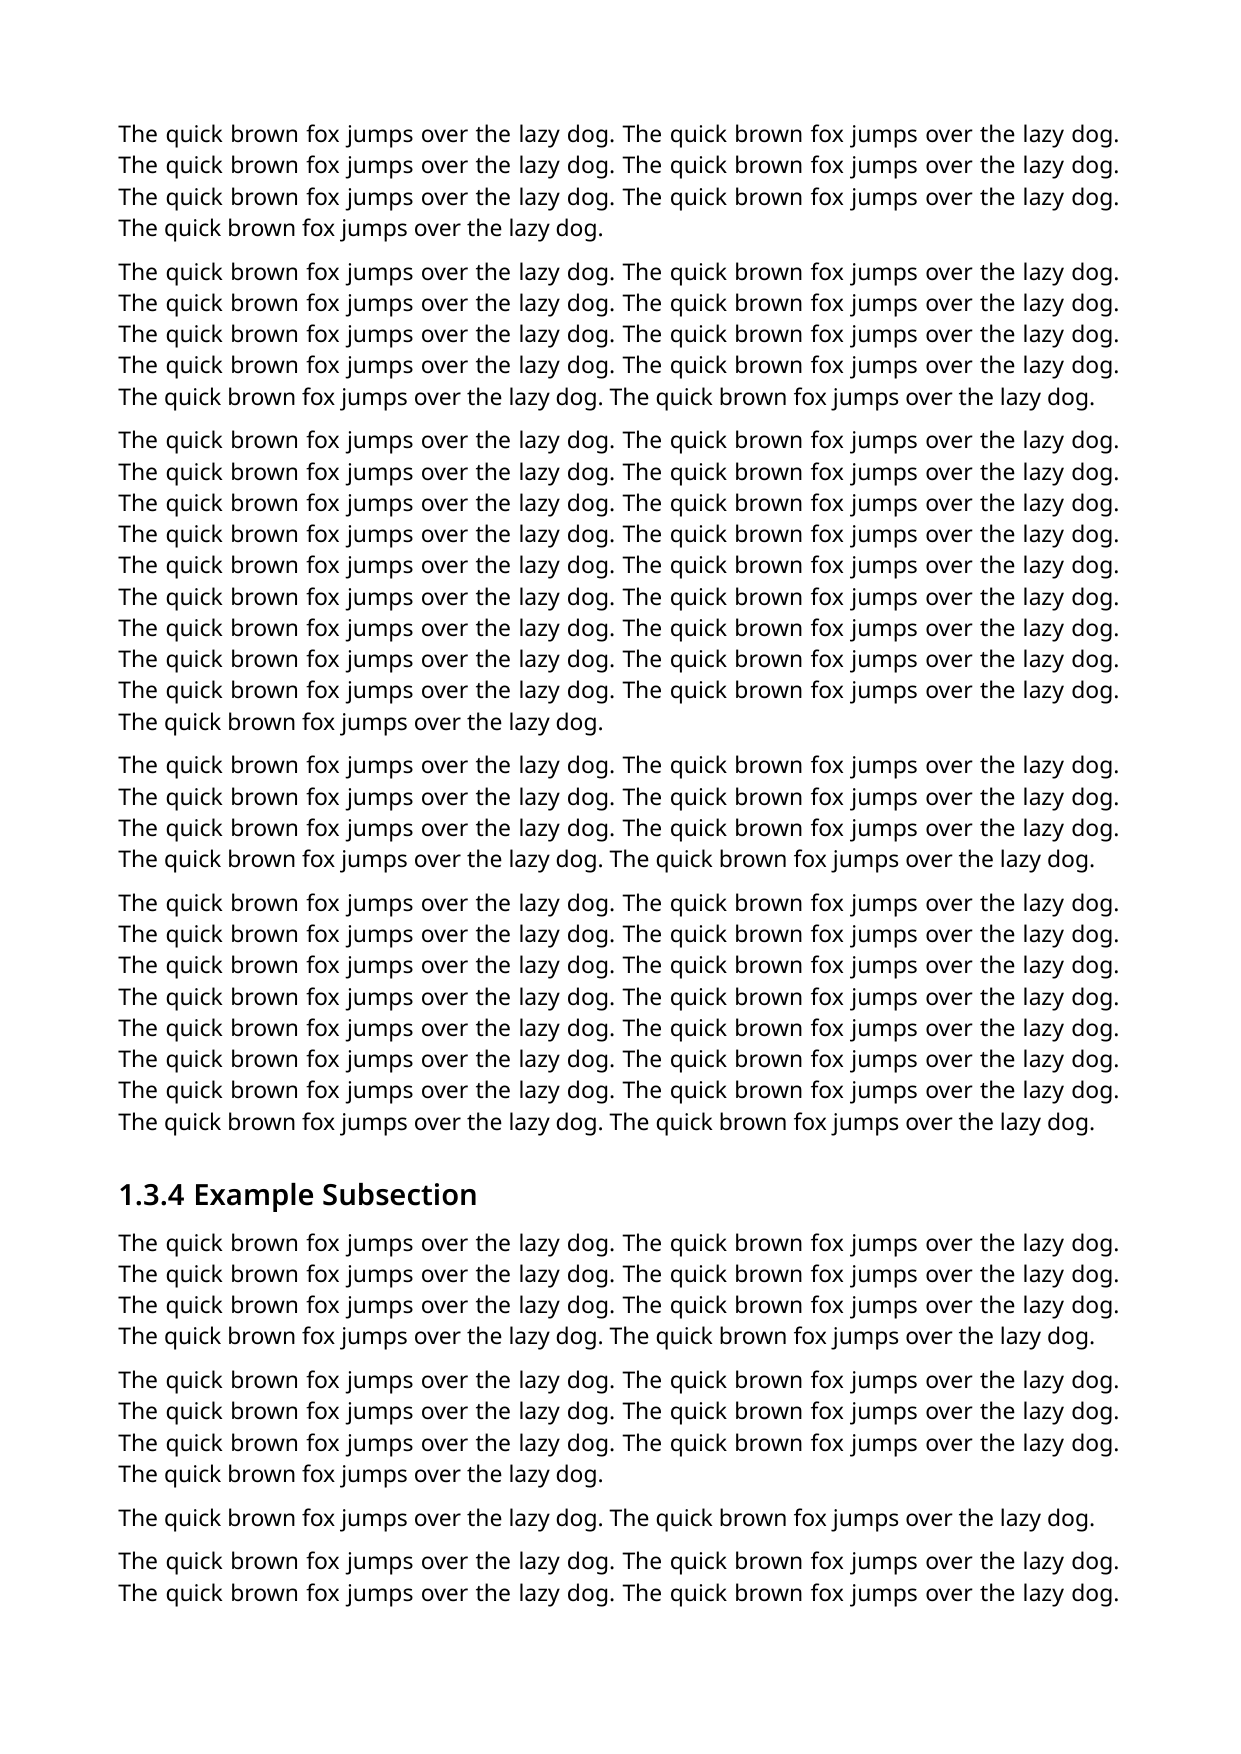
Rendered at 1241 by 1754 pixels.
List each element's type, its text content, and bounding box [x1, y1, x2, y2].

text The quick brown fox jumps over the lazy dog. The quick brown fox jumps over the lazy dog. The quick brown fox jumps over the lazy dog. The quick brown fox jumps over the lazy dog. The quick brown fox jumps over the lazy dog. The quick brown fox jumps over the lazy dog. The quick brown fox jumps over the lazy dog. The quick brown fox jumps over the lazy dog. [118, 749, 1122, 874]
text The quick brown fox jumps over the lazy dog. The quick brown fox jumps over the lazy dog. The quick brown fox jumps over the lazy dog. The quick brown fox jumps over the lazy dog. The quick brown fox jumps over the lazy dog. The quick brown fox jumps over the lazy dog. The quick brown fox jumps over the lazy dog. [118, 118, 1122, 243]
text The quick brown fox jumps over the lazy dog. The quick brown fox jumps over the lazy dog. The quick brown fox jumps over the lazy dog. The quick brown fox jumps over the lazy dog. [118, 1545, 1122, 1608]
subtitle Example Subsection [118, 1174, 1122, 1214]
text The quick brown fox jumps over the lazy dog. The quick brown fox jumps over the lazy dog. The quick brown fox jumps over the lazy dog. The quick brown fox jumps over the lazy dog. The quick brown fox jumps over the lazy dog. The quick brown fox jumps over the lazy dog. The quick brown fox jumps over the lazy dog. [118, 1364, 1122, 1489]
text The quick brown fox jumps over the lazy dog. The quick brown fox jumps over the lazy dog. The quick brown fox jumps over the lazy dog. The quick brown fox jumps over the lazy dog. The quick brown fox jumps over the lazy dog. The quick brown fox jumps over the lazy dog. The quick brown fox jumps over the lazy dog. The quick brown fox jumps over the lazy dog. The quick brown fox jumps over the lazy dog. The quick brown fox jumps over the lazy dog. [118, 256, 1122, 412]
text The quick brown fox jumps over the lazy dog. The quick brown fox jumps over the lazy dog. The quick brown fox jumps over the lazy dog. The quick brown fox jumps over the lazy dog. The quick brown fox jumps over the lazy dog. The quick brown fox jumps over the lazy dog. The quick brown fox jumps over the lazy dog. The quick brown fox jumps over the lazy dog. The quick brown fox jumps over the lazy dog. The quick brown fox jumps over the lazy dog. The quick brown fox jumps over the lazy dog. The quick brown fox jumps over the lazy dog. The quick brown fox jumps over the lazy dog. The quick brown fox jumps over the lazy dog. The quick brown fox jumps over the lazy dog. The quick brown fox jumps over the lazy dog. The quick brown fox jumps over the lazy dog. The quick brown fox jumps over the lazy dog. The quick brown fox jumps over the lazy dog. [118, 424, 1122, 737]
text The quick brown fox jumps over the lazy dog. The quick brown fox jumps over the lazy dog. The quick brown fox jumps over the lazy dog. The quick brown fox jumps over the lazy dog. The quick brown fox jumps over the lazy dog. The quick brown fox jumps over the lazy dog. The quick brown fox jumps over the lazy dog. The quick brown fox jumps over the lazy dog. The quick brown fox jumps over the lazy dog. The quick brown fox jumps over the lazy dog. The quick brown fox jumps over the lazy dog. The quick brown fox jumps over the lazy dog. The quick brown fox jumps over the lazy dog. The quick brown fox jumps over the lazy dog. The quick brown fox jumps over the lazy dog. The quick brown fox jumps over the lazy dog. [118, 887, 1122, 1137]
text The quick brown fox jumps over the lazy dog. The quick brown fox jumps over the lazy dog. [118, 1502, 1122, 1533]
text The quick brown fox jumps over the lazy dog. The quick brown fox jumps over the lazy dog. The quick brown fox jumps over the lazy dog. The quick brown fox jumps over the lazy dog. The quick brown fox jumps over the lazy dog. The quick brown fox jumps over the lazy dog. The quick brown fox jumps over the lazy dog. The quick brown fox jumps over the lazy dog. [118, 1227, 1122, 1352]
